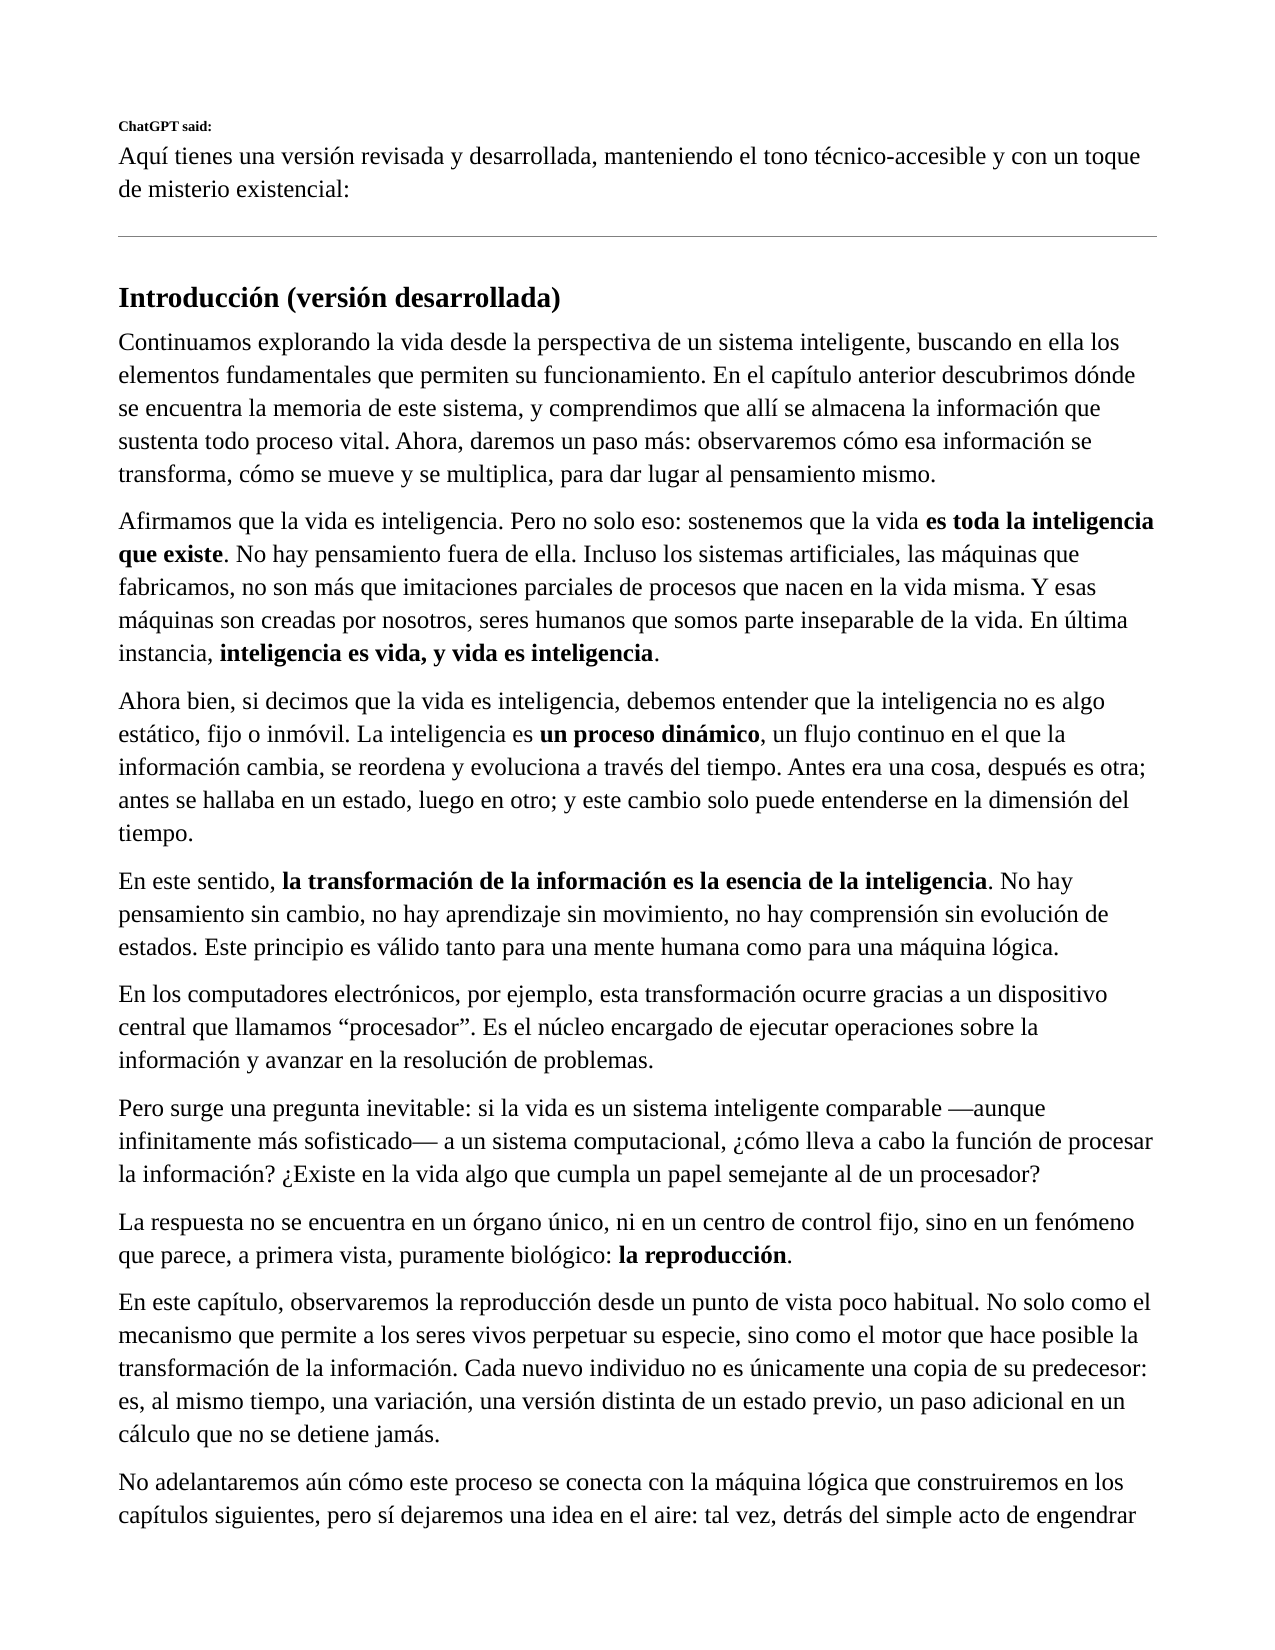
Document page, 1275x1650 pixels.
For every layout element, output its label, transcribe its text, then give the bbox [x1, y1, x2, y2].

subtitle Introducción (versión desarrollada) [118, 281, 1157, 314]
text En los computadores electrónicos, por ejemplo, esta transformación ocurre gracias a un dispositivo central que llamamos “procesador”. Es el núcleo encargado de ejecutar operaciones sobre la información y avanzar en la resolución de problemas. [118, 979, 1157, 1074]
text Pero surge una pregunta inevitable: si la vida es un sistema inteligente comparable —aunque infinitamente más sofisticado— a un sistema computacional, ¿cómo lleva a cabo la función de procesar la información? ¿Existe en la vida algo que cumpla un papel semejante al de un procesador? [118, 1093, 1157, 1188]
text Ahora bien, si decimos que la vida es inteligencia, debemos entender que la inteligencia no es algo estático, fijo o inmóvil. La inteligencia es un proceso dinámico, un flujo continuo en el que la información cambia, se reordena y evoluciona a través del tiempo. Antes era una cosa, después es otra; antes se hallaba en un estado, luego en otro; y este cambio solo puede entenderse en la dimensión del tiempo. [118, 686, 1157, 847]
text La respuesta no se encuentra en un órgano único, ni en un centro de control fijo, sino en un fenómeno que parece, a primera vista, puramente biológico: la reproducción. [118, 1207, 1157, 1268]
text Continuamos explorando la vida desde la perspectiva de un sistema inteligente, buscando en ella los elementos fundamentales que permiten su funcionamiento. En el capítulo anterior descubrimos dónde se encuentra la memoria de este sistema, y comprendimos que allí se almacena la información que sustenta todo proceso vital. Ahora, daremos un paso más: observaremos cómo esa información se transforma, cómo se mueve y se multiplica, para dar lugar al pensamiento mismo. [118, 327, 1157, 487]
text En este sentido, la transformación de la información es la esencia de la inteligencia. No hay pensamiento sin cambio, no hay aprendizaje sin movimiento, no hay comprensión sin evolución de estados. Este principio es válido tanto para una mente humana como para una máquina lógica. [118, 866, 1157, 961]
text En este capítulo, observaremos la reproducción desde un punto de vista poco habitual. No solo como el mecanismo que permite a los seres vivos perpetuar su especie, sino como el motor que hace posible la transformación de la información. Cada nuevo individuo no es únicamente una copia de su predecesor: es, al mismo tiempo, una variación, una versión distinta de un estado previo, un paso adicional en un cálculo que no se detiene jamás. [118, 1287, 1157, 1448]
subtitle ChatGPT said: [118, 118, 1157, 135]
text Aquí tienes una versión revisada y desarrollada, manteniendo el tono técnico-accesible y con un toque de misterio existencial: [118, 141, 1157, 203]
text No adelantaremos aún cómo este proceso se conecta con la máquina lógica que construiremos en los capítulos siguientes, pero sí dejaremos una idea en el aire: tal vez, detrás del simple acto de engendrar [118, 1467, 1157, 1529]
text Afirmamos que la vida es inteligencia. Pero no solo eso: sostenemos que la vida es toda la inteligencia que existe. No hay pensamiento fuera de ella. Incluso los sistemas artificiales, las máquinas que fabricamos, no son más que imitaciones parciales de procesos que nacen en la vida misma. Y esas máquinas son creadas por nosotros, seres humanos que somos parte inseparable de la vida. En última instancia, inteligencia es vida, y vida es inteligencia. [118, 506, 1157, 667]
